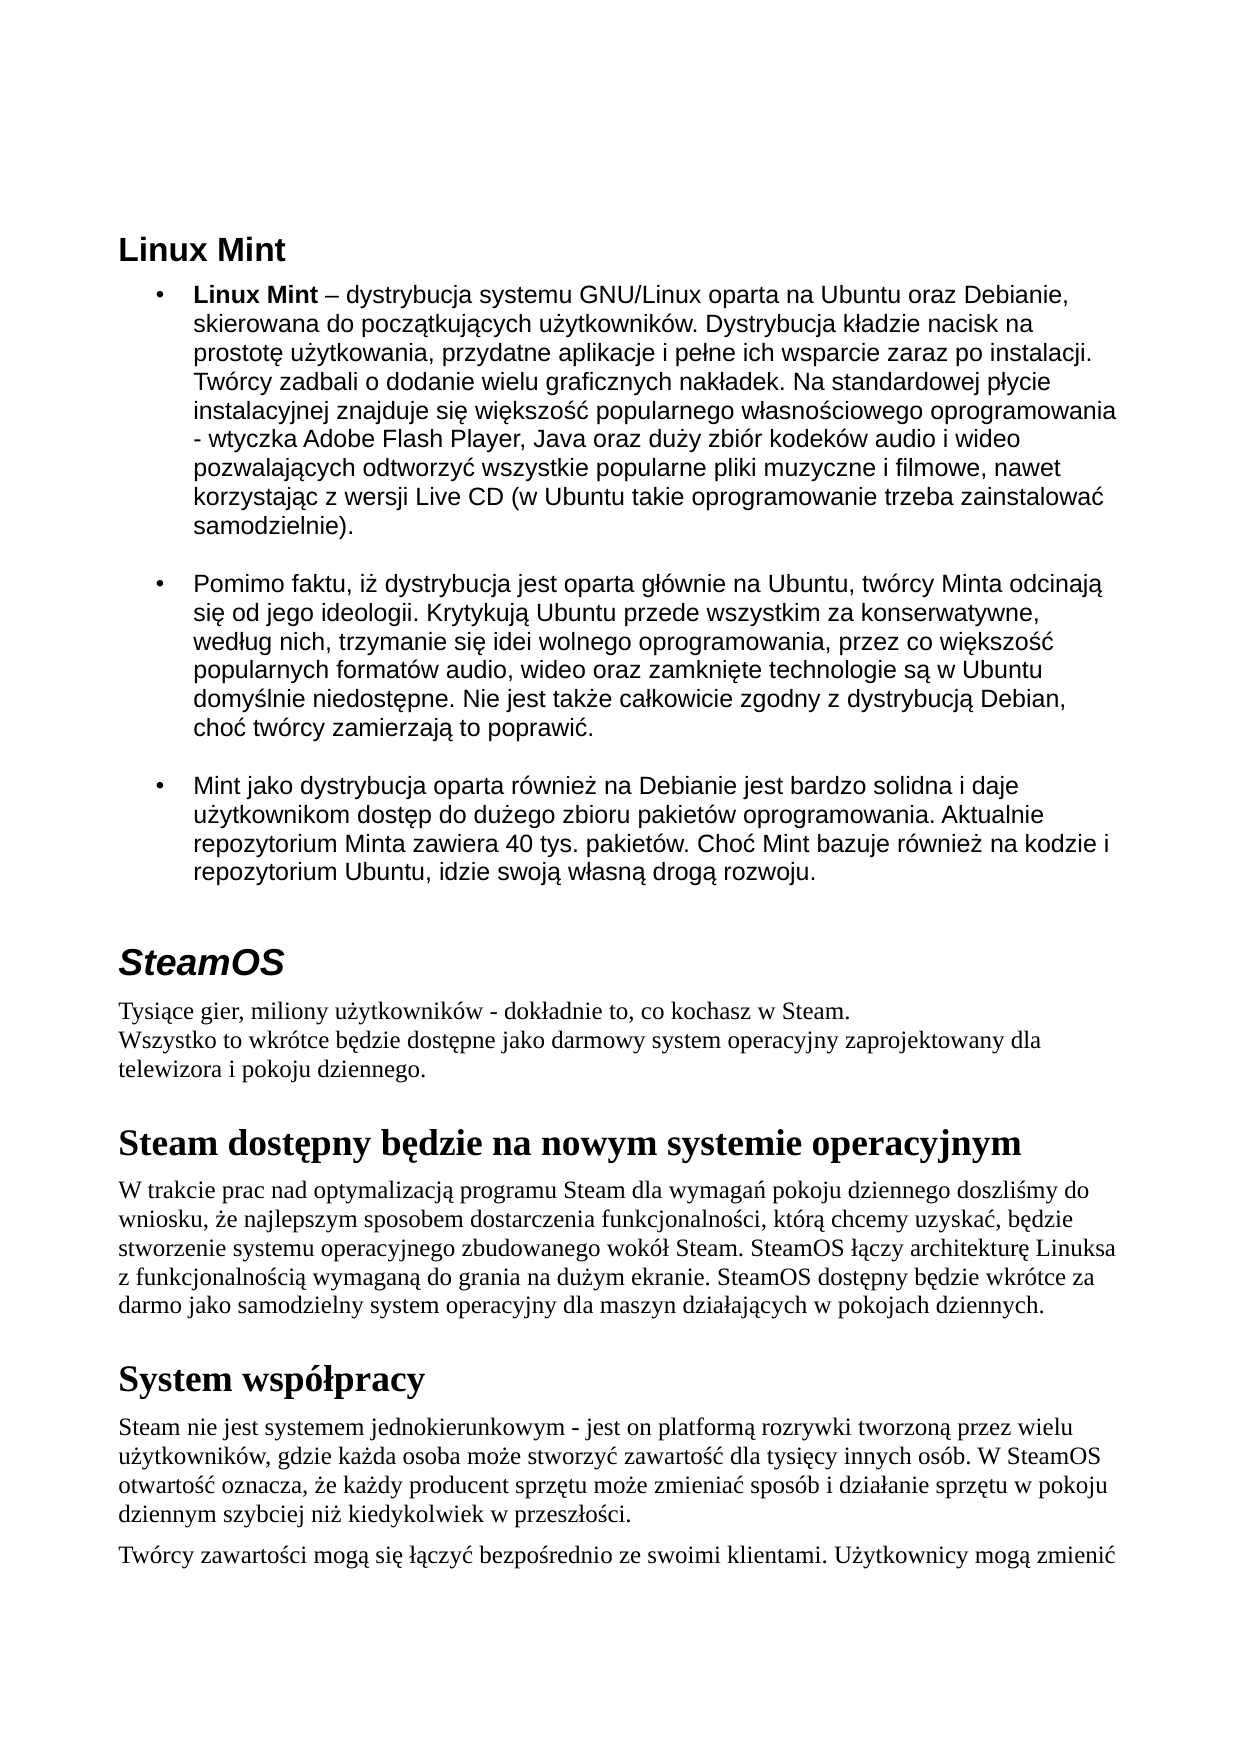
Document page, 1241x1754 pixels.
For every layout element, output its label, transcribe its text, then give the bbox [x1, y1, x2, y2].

subtitle System współpracy [118, 1357, 1122, 1400]
list Mint jako dystrybucja oparta również na Debianie jest bardzo solidna i daje użytkownikom dostęp do dużego zbioru pakietów oprogramowania. Aktualnie repozytorium Minta zawiera 40 tys. pakietów. Choć Mint bazuje również na kodzie i repozytorium Ubuntu, idzie swoją własną drogą rozwoju. [156, 771, 1122, 886]
text W trakcie prac nad optymalizacją programu Steam dla wymagań pokoju dziennego doszliśmy do wniosku, że najlepszym sposobem dostarczenia funkcjonalności, którą chcemy uzyskać, będzie stworzenie systemu operacyjnego zbudowanego wokół Steam. SteamOS łączy architekturę Linuksa z funkcjonalnością wymaganą do grania na dużym ekranie. SteamOS dostępny będzie wkrótce za darmo jako samodzielny system operacyjny dla maszyn działających w pokojach dziennych. [118, 1176, 1122, 1319]
subtitle Steam dostępny będzie na nowym systemie operacyjnym [118, 1120, 1122, 1163]
subtitle Linux Mint [118, 229, 1122, 268]
text Twórcy zawartości mogą się łączyć bezpośrednio ze swoimi klientami. Użytkownicy mogą zmienić [118, 1540, 1122, 1569]
text [599, 1686, 1240, 1754]
text Tysiące gier, miliony użytkowników - dokładnie to, co kochasz w Steam. Wszystko to wkrótce będzie dostępne jako darmowy system operacyjny zaprojektowany dla telewizora i pokoju dziennego. [118, 996, 1122, 1082]
text Steam nie jest systemem jednokierunkowym - jest on platformą rozrywki tworzoną przez wielu użytkowników, gdzie każda osoba może stworzyć zawartość dla tysięcy innych osób. W SteamOS otwartość oznacza, że każdy producent sprzętu może zmieniać sposób i działanie sprzętu w pokoju dziennym szybciej niż kiedykolwiek w przeszłości. [118, 1412, 1122, 1527]
list Pomimo faktu, iż dystrybucja jest oparta głównie na Ubuntu, twórcy Minta odcinają się od jego ideologii. Krytykują Ubuntu przede wszystkim za konserwatywne, według nich, trzymanie się idei wolnego oprogramowania, przez co większość popularnych formatów audio, wideo oraz zamknięte technologie są w Ubuntu domyślnie niedostępne. Nie jest także całkowicie zgodny z dystrybucją Debian, choć twórcy zamierzają to poprawić. [156, 569, 1122, 741]
subtitle SteamOS [118, 941, 1122, 984]
list Linux Mint – dystrybucja systemu GNU/Linux oparta na Ubuntu oraz Debianie, skierowana do początkujących użytkowników. Dystrybucja kładzie nacisk na prostotę użytkowania, przydatne aplikacje i pełne ich wsparcie zaraz po instalacji. Twórcy zadbali o dodanie wielu graficznych nakładek. Na standardowej płycie instalacyjnej znajduje się większość popularnego własnościowego oprogramowania - wtyczka Adobe Flash Player, Java oraz duży zbiór kodeków audio i wideo pozwalających odtworzyć wszystkie popularne pliki muzyczne i filmowe, nawet korzystając z wersji Live CD (w Ubuntu takie oprogramowanie trzeba zainstalować samodzielnie). [156, 281, 1122, 539]
